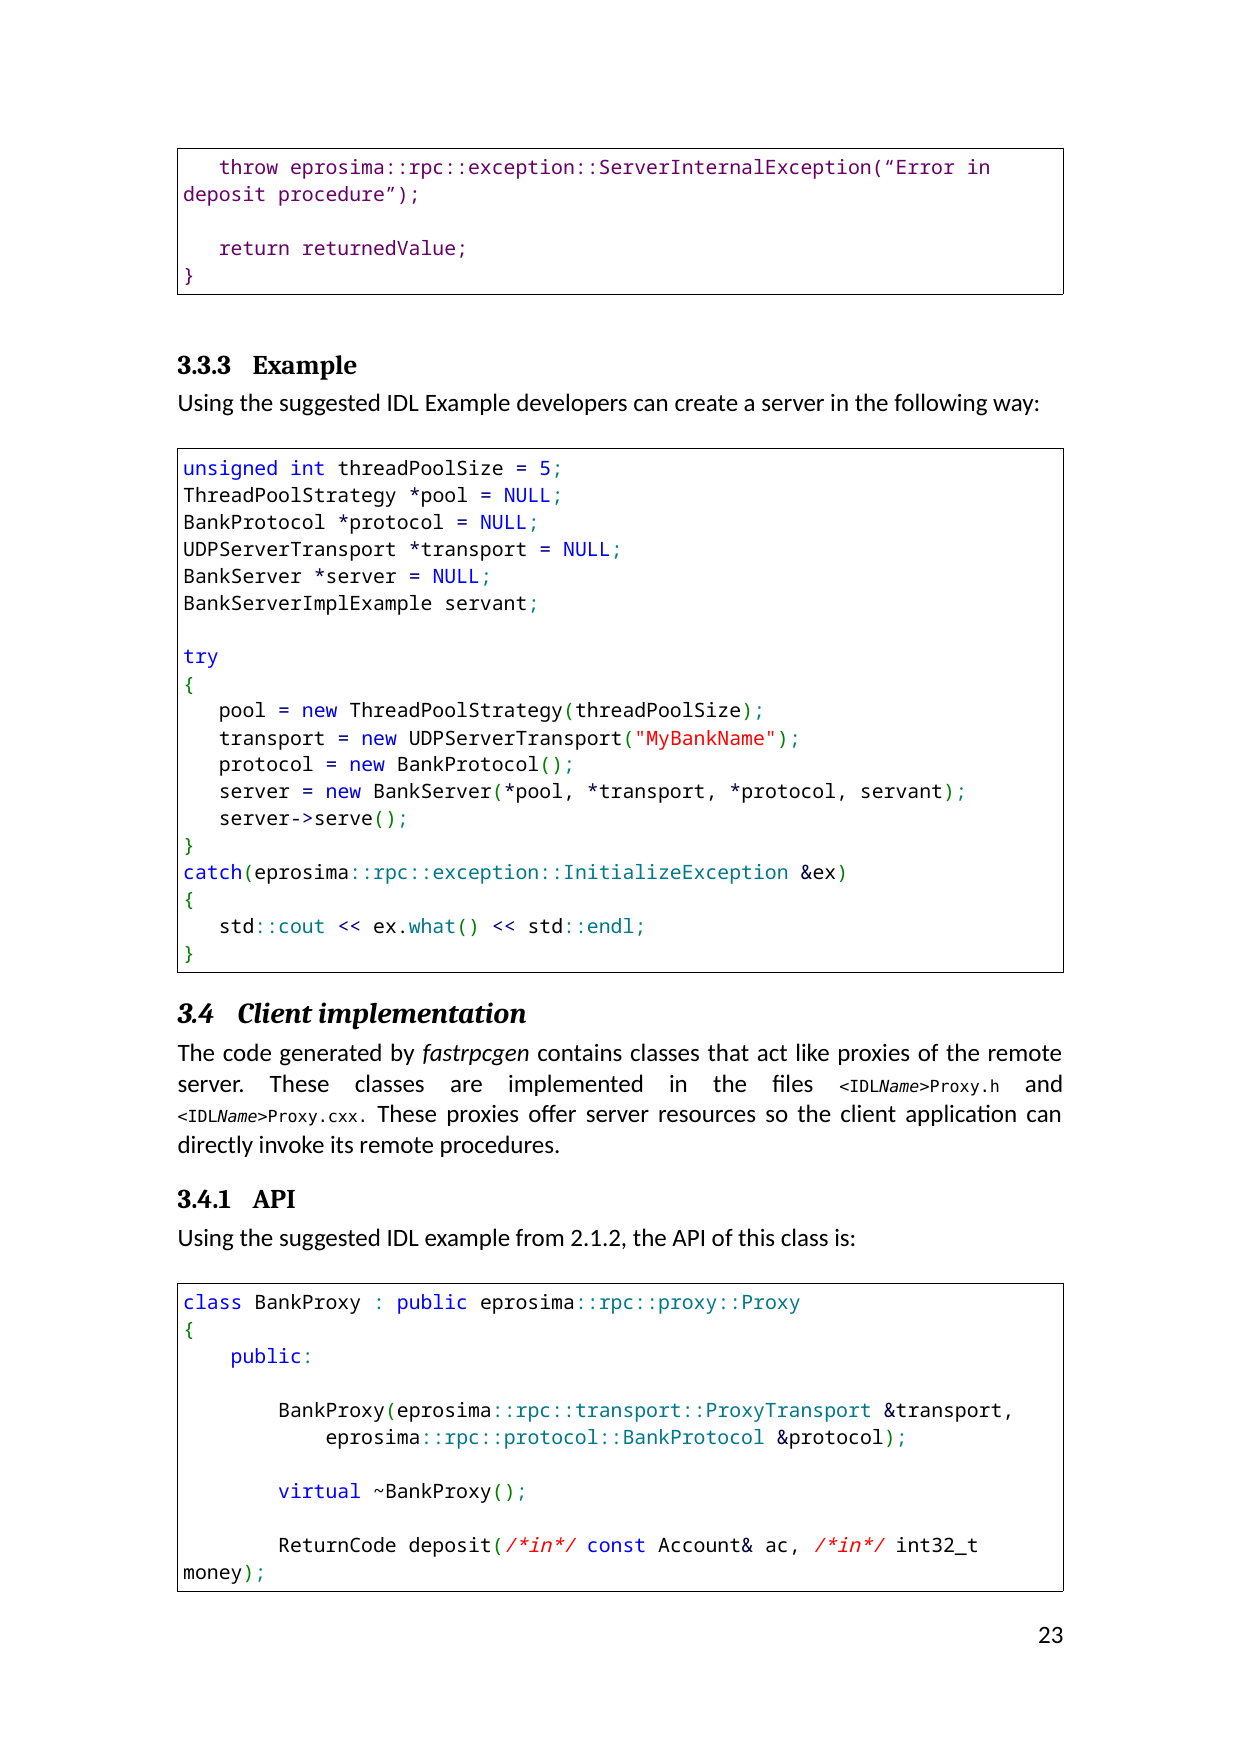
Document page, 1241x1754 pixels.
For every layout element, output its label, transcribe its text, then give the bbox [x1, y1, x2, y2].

text The code generated by fastrpcgen contains classes that act like proxies of the remote server. These classes are implemented in the files <IDLName>Proxy.h and <IDLName>Proxy.cxx. These proxies offer server resources so the client application can directly invoke its remote procedures. [177, 1037, 1063, 1159]
text Using the suggested IDL example from 2.1.2, the API of this class is: [177, 1222, 1063, 1252]
table_header throw eprosima::rpc::exception::ServerInternalException(“Error in deposit procedure”); return returnedValue; } [178, 149, 1063, 294]
table_header class BankProxy : public eprosima::rpc::proxy::Proxy { public: BankProxy(eprosima::rpc::transport::ProxyTransport &transport, eprosima::rpc::protocol::BankProtocol &protocol); virtual ~BankProxy(); ReturnCode deposit(/*in*/ const Account& ac, /*in*/ int32_t money); [178, 1284, 1063, 1591]
subtitle API [177, 1184, 1063, 1215]
table_header unsigned int threadPoolSize = 5; ThreadPoolStrategy *pool = NULL; BankProtocol *protocol = NULL; UDPServerTransport *transport = NULL; BankServer *server = NULL; BankServerImplExample servant; try { pool = new ThreadPoolStrategy(threadPoolSize); transport = new UDPServerTransport("MyBankName"); protocol = new BankProtocol(); server = new BankServer(*pool, *transport, *protocol, servant); server->serve(); } catch(eprosima::rpc::exception::InitializeException &ex) { std::cout << ex.what() << std::endl; } [178, 449, 1063, 972]
subtitle Example [177, 350, 1063, 381]
text Using the suggested IDL Example developers can create a server in the following way: [177, 387, 1063, 418]
subtitle Client implementation [177, 997, 1063, 1031]
